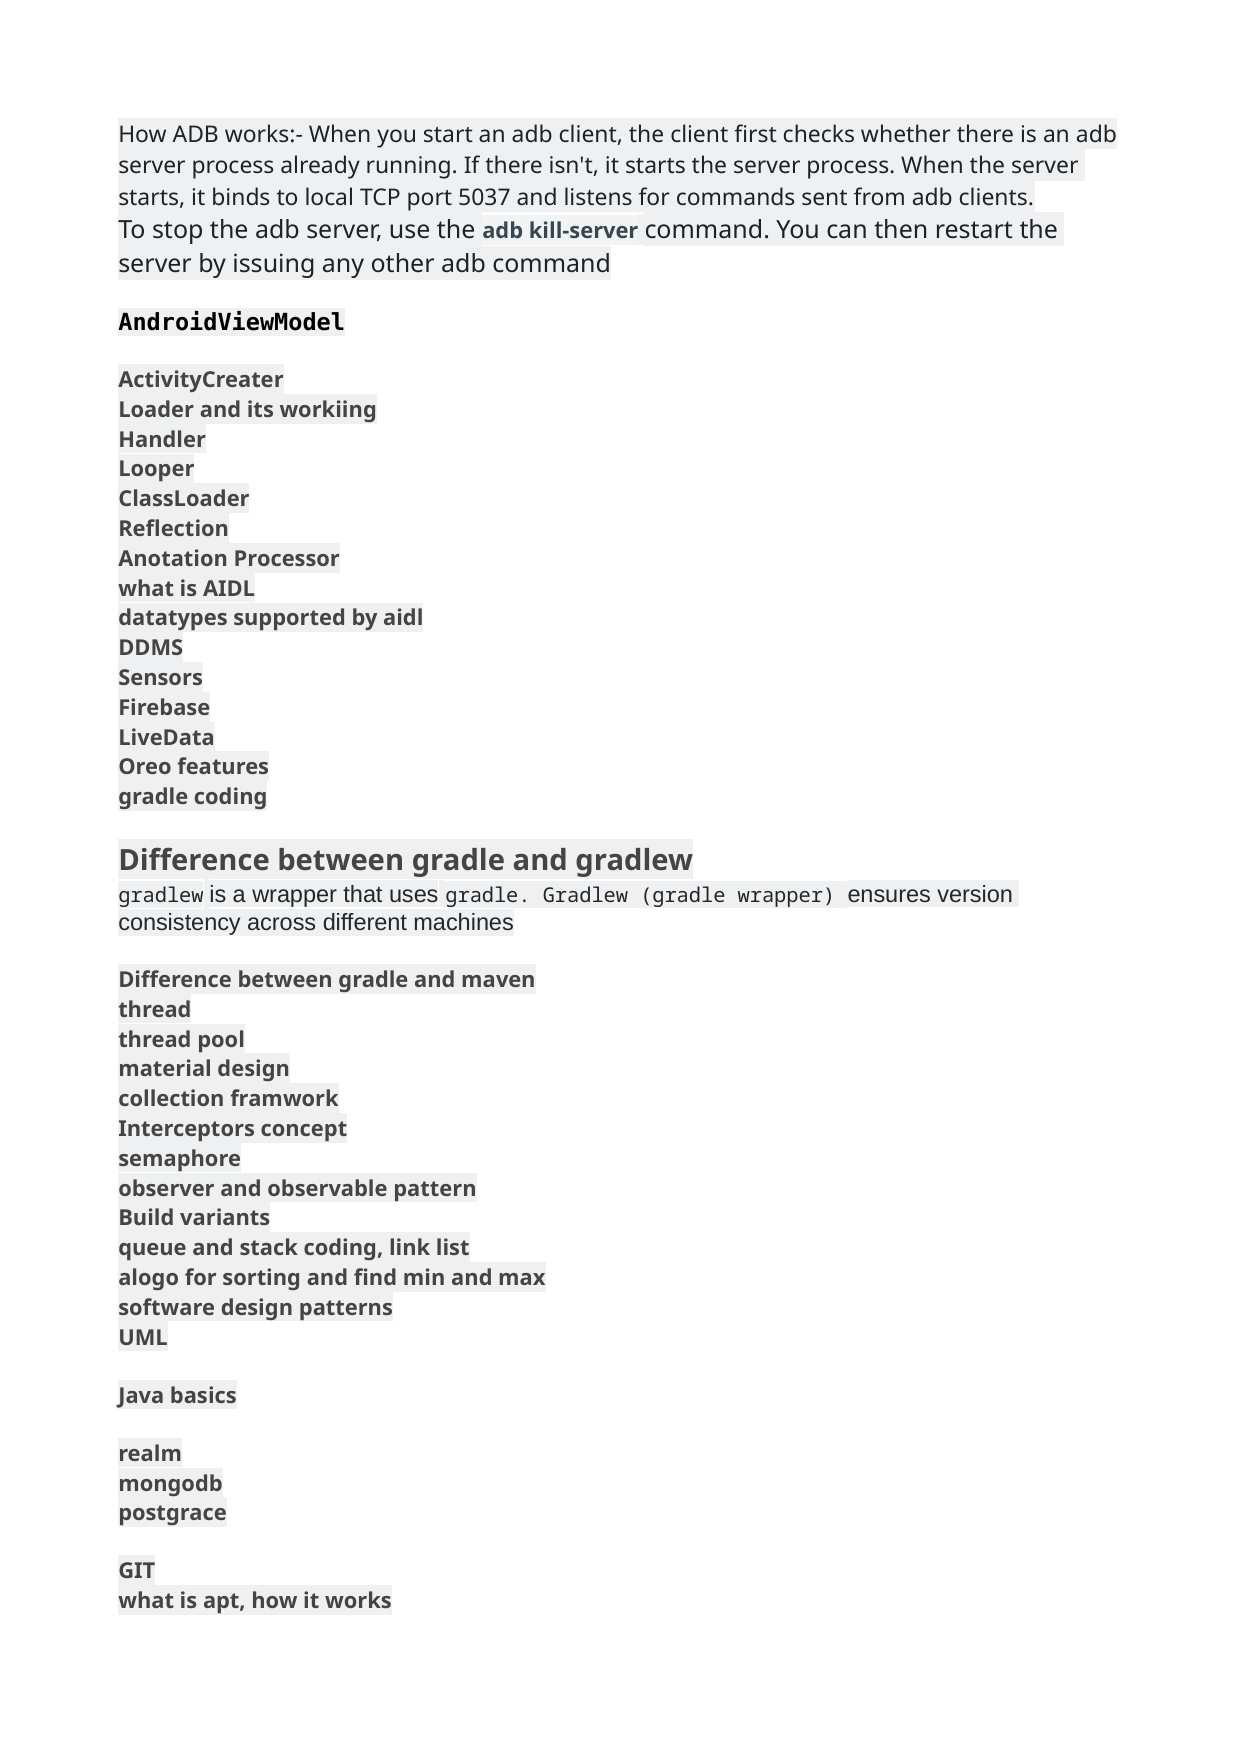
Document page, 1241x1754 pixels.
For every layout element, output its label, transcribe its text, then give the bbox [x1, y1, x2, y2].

text software design patterns [118, 1292, 1122, 1321]
text Reflection [118, 513, 1122, 543]
text How ADB works:- When you start an adb client, the client first checks whether there is an adb server process already running. If there isn't, it starts the server process. When the server starts, it binds to local TCP port 5037 and listens for commands sent from adb clients. [118, 118, 1122, 212]
text LiveData [118, 722, 1122, 751]
text Firebase [118, 692, 1122, 722]
text Build variants [118, 1202, 1122, 1232]
text Difference between gradle and maven [118, 964, 1122, 994]
text mongodb [118, 1467, 1122, 1497]
text Difference between gradle and gradlew [118, 839, 1122, 879]
text material design [118, 1053, 1122, 1083]
text what is apt, how it works [118, 1585, 1122, 1615]
text ActivityCreater [118, 364, 1122, 394]
text Anotation Processor [118, 543, 1122, 573]
text gradle coding [118, 781, 1122, 811]
text collection framwork [118, 1083, 1122, 1113]
text AndroidViewModel [118, 308, 1122, 336]
text Loader and its workiing [118, 394, 1122, 424]
text Looper [118, 453, 1122, 483]
text Java basics [118, 1379, 1122, 1409]
text queue and stack coding, link list [118, 1232, 1122, 1262]
text UML [118, 1321, 1122, 1351]
text ClassLoader [118, 483, 1122, 513]
text GIT [118, 1555, 1122, 1585]
text realm [118, 1438, 1122, 1467]
text Sensors [118, 662, 1122, 692]
text gradlew is a wrapper that uses gradle. Gradlew (gradle wrapper) ensures version consistency across different machines [118, 879, 1122, 936]
text alogo for sorting and find min and max [118, 1262, 1122, 1292]
text observer and observable pattern [118, 1172, 1122, 1202]
text what is AIDL [118, 573, 1122, 602]
text DDMS [118, 632, 1122, 662]
text Interceptors concept [118, 1113, 1122, 1143]
text postgrace [118, 1497, 1122, 1527]
text datatypes supported by aidl [118, 602, 1122, 632]
text semaphore [118, 1143, 1122, 1172]
text thread pool [118, 1023, 1122, 1053]
text Handler [118, 424, 1122, 453]
text To stop the adb server, use the adb kill-server command. You can then restart the server by issuing any other adb command [118, 212, 1122, 280]
text Oreo features [118, 751, 1122, 781]
text thread [118, 994, 1122, 1023]
